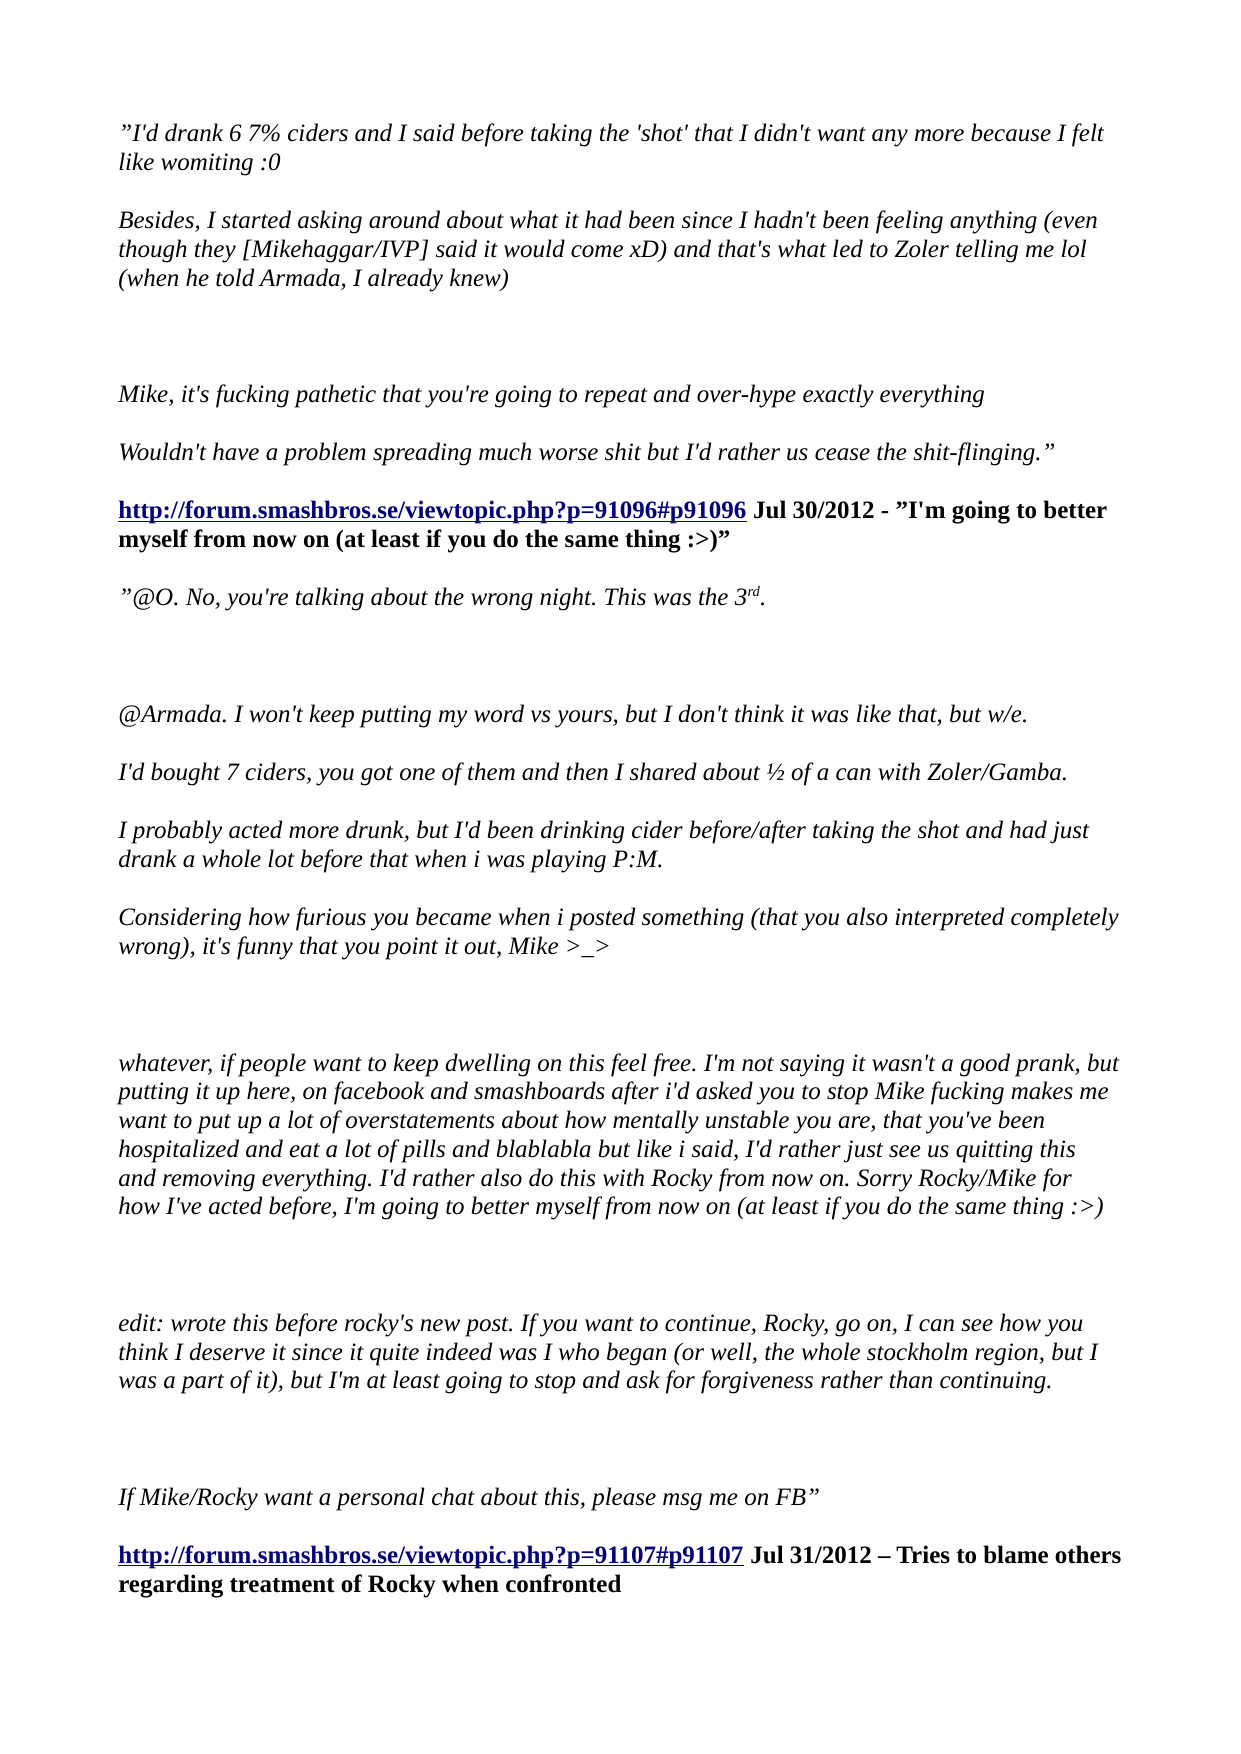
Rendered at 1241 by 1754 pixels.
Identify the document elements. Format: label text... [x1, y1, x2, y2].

text Wouldn't have a problem spreading much worse shit but I'd rather us cease the shit-flinging.” [118, 437, 1122, 466]
text Considering how furious you became when i posted something (that you also interpreted completely wrong), it's funny that you point it out, Mike >_> [118, 902, 1122, 960]
text I probably acted more drunk, but I'd been drinking cider before/after taking the shot and had just drank a whole lot before that when i was playing P:M. [118, 815, 1122, 873]
text If Mike/Rocky want a personal chat about this, please msg me on FB” [118, 1482, 1122, 1511]
text ”@O. No, you're talking about the wrong night. This was the 3rd. [118, 582, 1122, 611]
text http://forum.smashbros.se/viewtopic.php?p=91096#p91096 Jul 30/2012 - ”I'm going to better myself from now on (at least if you do the same thing :>)” [118, 496, 1122, 553]
text edit: wrote this before rocky's new post. If you want to continue, Rocky, go on, I can see how you think I deserve it since it quite indeed was I who began (or well, the whole stockholm region, but I was a part of it), but I'm at least going to stop and ask for forgiveness rather than continuing. [118, 1308, 1122, 1394]
text Besides, I started asking around about what it had been since I hadn't been feeling anything (even though they [Mikehaggar/IVP] said it would come xD) and that's what led to Zoler telling me lol (when he told Armada, I already knew) [118, 205, 1122, 291]
text Mike, it's fucking pathetic that you're going to repeat and over-hype exactly everything [118, 379, 1122, 408]
text ”I'd drank 6 7% ciders and I said before taking the 'shot' that I didn't want any more because I felt like womiting :0 [118, 118, 1122, 176]
text @Armada. I won't keep putting my word vs yours, but I don't think it was like that, but w/e. [118, 699, 1122, 728]
text whatever, if people want to keep dwelling on this feel free. I'm not saying it wasn't a good prank, but putting it up here, on facebook and smashboards after i'd asked you to stop Mike fucking makes me want to put up a lot of overstatements about how mentally unstable you are, that you've been hospitalized and eat a lot of pills and blablabla but like i said, I'd rather just see us quitting this and removing everything. I'd rather also do this with Rocky from now on. Sorry Rocky/Mike for how I've acted before, I'm going to better myself from now on (at least if you do the same thing :>) [118, 1048, 1122, 1220]
text I'd bought 7 ciders, you got one of them and then I shared about ½ of a can with Zoler/Gamba. [118, 757, 1122, 786]
text http://forum.smashbros.se/viewtopic.php?p=91107#p91107 Jul 31/2012 – Tries to blame others regarding treatment of Rocky when confronted [118, 1540, 1122, 1597]
